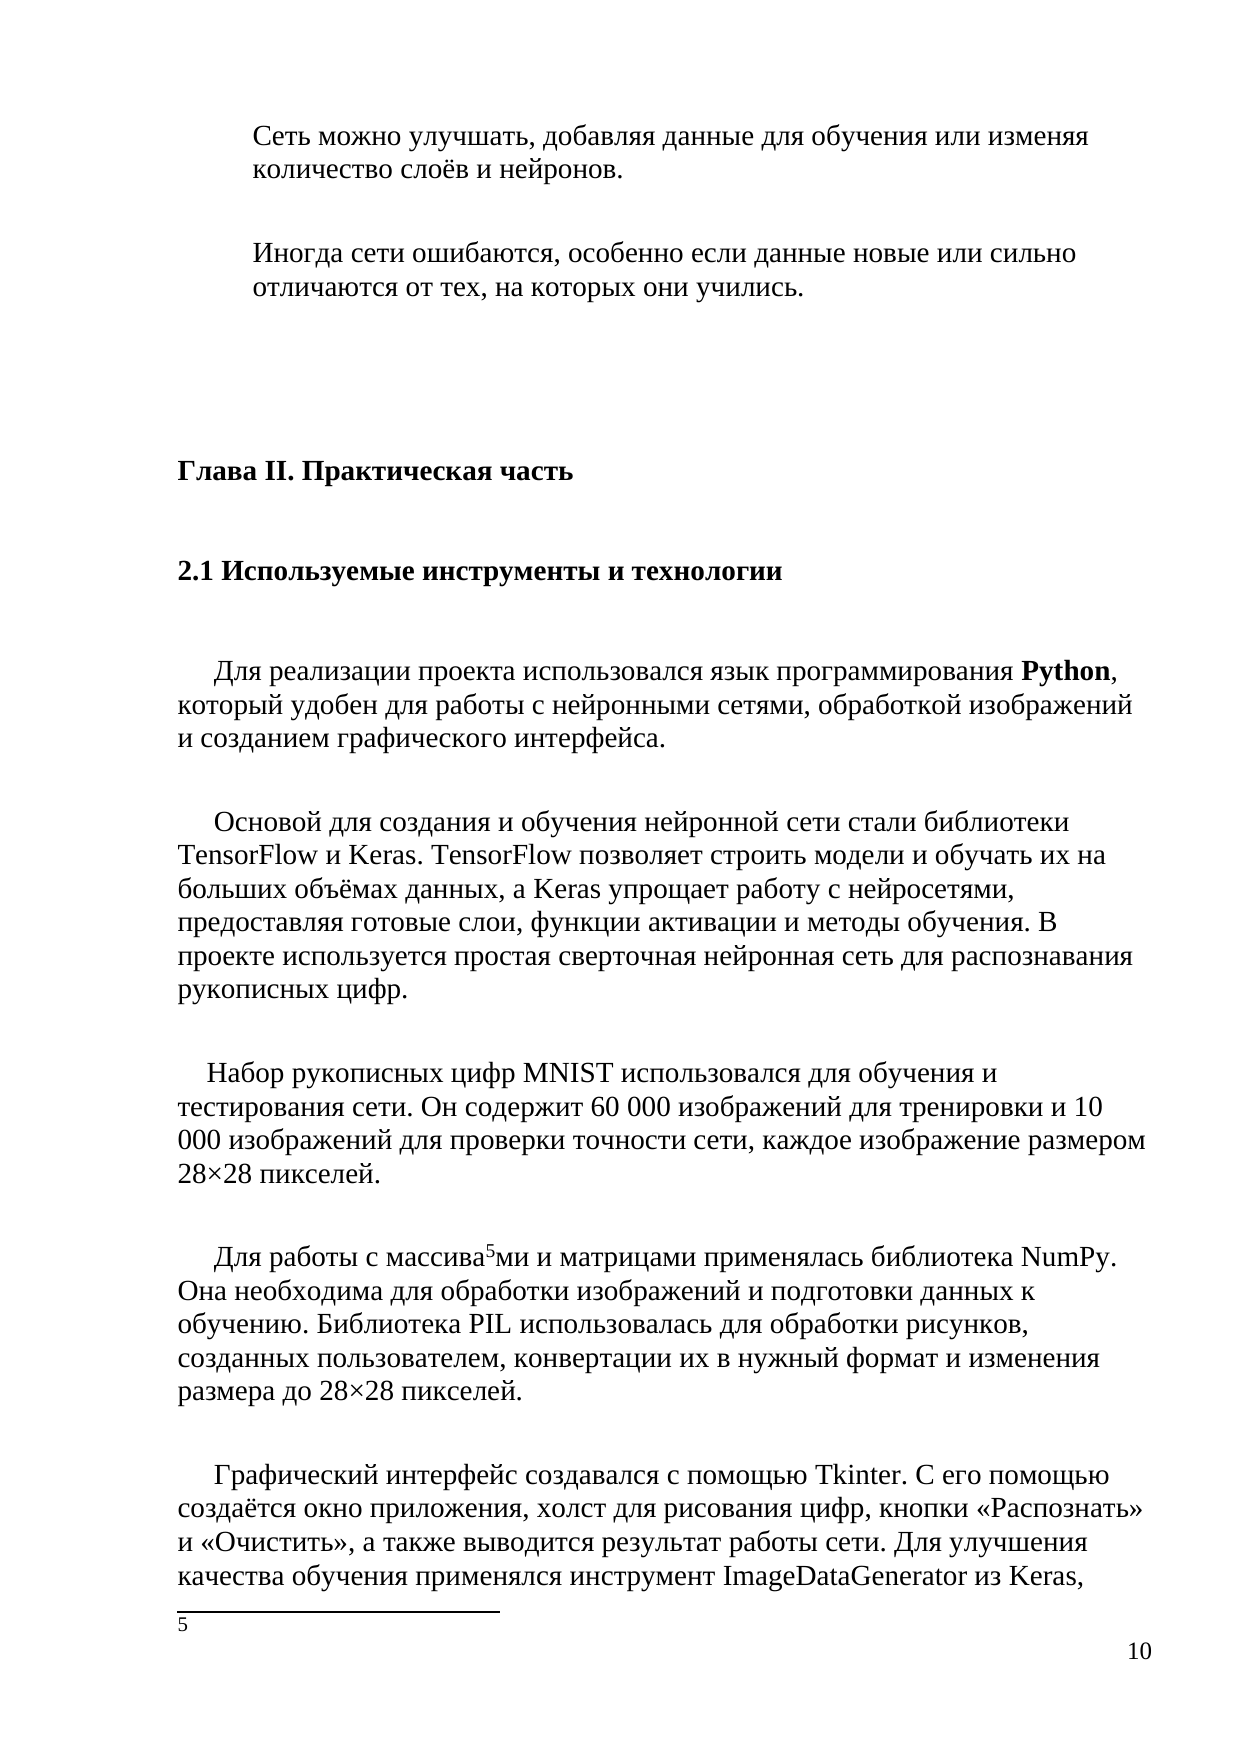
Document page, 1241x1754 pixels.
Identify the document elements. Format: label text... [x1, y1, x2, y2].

text Сеть можно улучшать, добавляя данные для обучения или изменяя количество слоёв и нейронов. [252, 118, 1152, 185]
text Для работы с массивами и матрицами применялась библиотека NumPy. Она необходима для обработки изображений и подготовки данных к обучению. Библиотека PIL использовалась для обработки рисунков, созданных пользователем, конвертации их в нужный формат и изменения размера до 28×28 пикселей. [177, 1239, 1152, 1407]
text Набор рукописных цифр MNIST использовался для обучения и тестирования сети. Он содержит 60 000 изображений для тренировки и 10 000 изображений для проверки точности сети, каждое изображение размером 28×28 пикселей. [177, 1055, 1152, 1189]
text Основой для создания и обучения нейронной сети стали библиотеки TensorFlow и Keras. TensorFlow позволяет строить модели и обучать их на больших объёмах данных, а Keras упрощает работу с нейросетями, предоставляя готовые слои, функции активации и методы обучения. В проекте используется простая сверточная нейронная сеть для распознавания рукописных цифр. [177, 804, 1152, 1005]
text Графический интерфейс создавался с помощью Tkinter. С его помощью создаётся окно приложения, холст для рисования цифр, кнопки «Распознать» и «Очистить», а также выводится результат работы сети. Для улучшения качества обучения применялся инструмент ImageDataGenerator из Keras, [177, 1457, 1152, 1591]
text Глава II. Практическая часть [177, 453, 1152, 486]
text 2.1 Используемые инструменты и технологии [177, 553, 1152, 586]
text Иногда сети ошибаются, особенно если данные новые или сильно отличаются от тех, на которых они учились. [252, 235, 1152, 302]
text Для реализации проекта использовался язык программирования Python, который удобен для работы с нейронными сетями, обработкой изображений и созданием графического интерфейса. [177, 653, 1152, 754]
